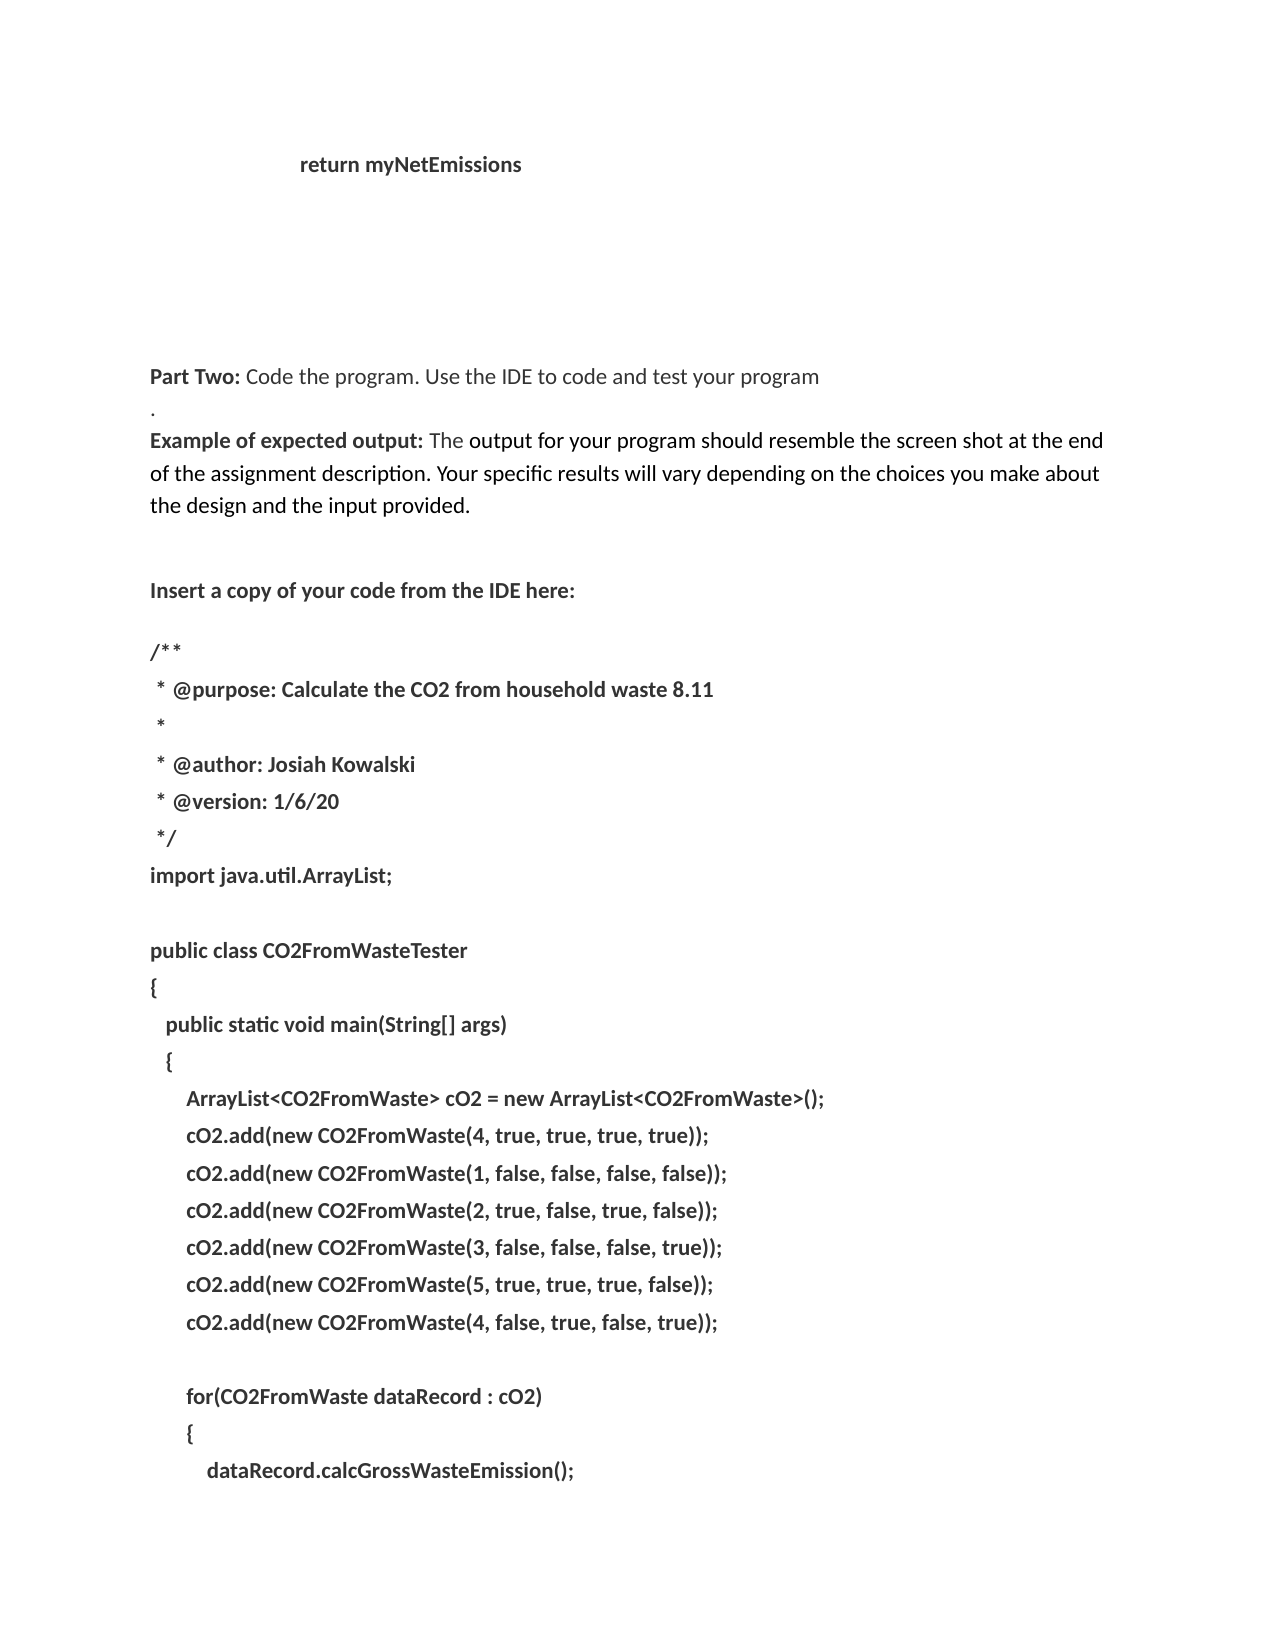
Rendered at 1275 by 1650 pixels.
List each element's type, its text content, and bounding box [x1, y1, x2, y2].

text */ [150, 815, 1125, 852]
text { [150, 1410, 1125, 1447]
text cO2.add(new CO2FromWaste(5, true, true, true, false)); [150, 1261, 1125, 1298]
text . [150, 394, 1125, 422]
text Insert a copy of your code from the IDE here: [150, 576, 1125, 604]
text cO2.add(new CO2FromWaste(4, false, true, false, true)); [150, 1298, 1125, 1336]
text ArrayList<CO2FromWaste> cO2 = new ArrayList<CO2FromWaste>(); [150, 1075, 1125, 1112]
text import java.util.ArrayList; [150, 852, 1125, 889]
text Example of expected output: The output for your program should resemble the screen shot at the end of the assignment description. Your specific results will vary depending on the choices you make about the design and the input provided. [150, 426, 1125, 519]
text * @author: Josiah Kowalski [150, 741, 1125, 778]
text cO2.add(new CO2FromWaste(1, false, false, false, false)); [150, 1150, 1125, 1187]
text public class CO2FromWasteTester [150, 927, 1125, 964]
text return myNetEmissions [150, 150, 1125, 178]
text * @version: 1/6/20 [150, 778, 1125, 815]
text cO2.add(new CO2FromWaste(3, false, false, false, true)); [150, 1224, 1125, 1261]
text { [150, 964, 1125, 1001]
text * [150, 703, 1125, 741]
text for(CO2FromWaste dataRecord : cO2) [150, 1373, 1125, 1410]
text { [150, 1038, 1125, 1075]
text cO2.add(new CO2FromWaste(4, true, true, true, true)); [150, 1112, 1125, 1150]
text cO2.add(new CO2FromWaste(2, true, false, true, false)); [150, 1187, 1125, 1224]
text public static void main(String[] args) [150, 1001, 1125, 1038]
text * @purpose: Calculate the CO2 from household waste 8.11 [150, 666, 1125, 703]
text /** [150, 629, 1125, 666]
text dataRecord.calcGrossWasteEmission(); [150, 1447, 1125, 1484]
text Part Two: Code the program. Use the IDE to code and test your program [150, 362, 1125, 390]
